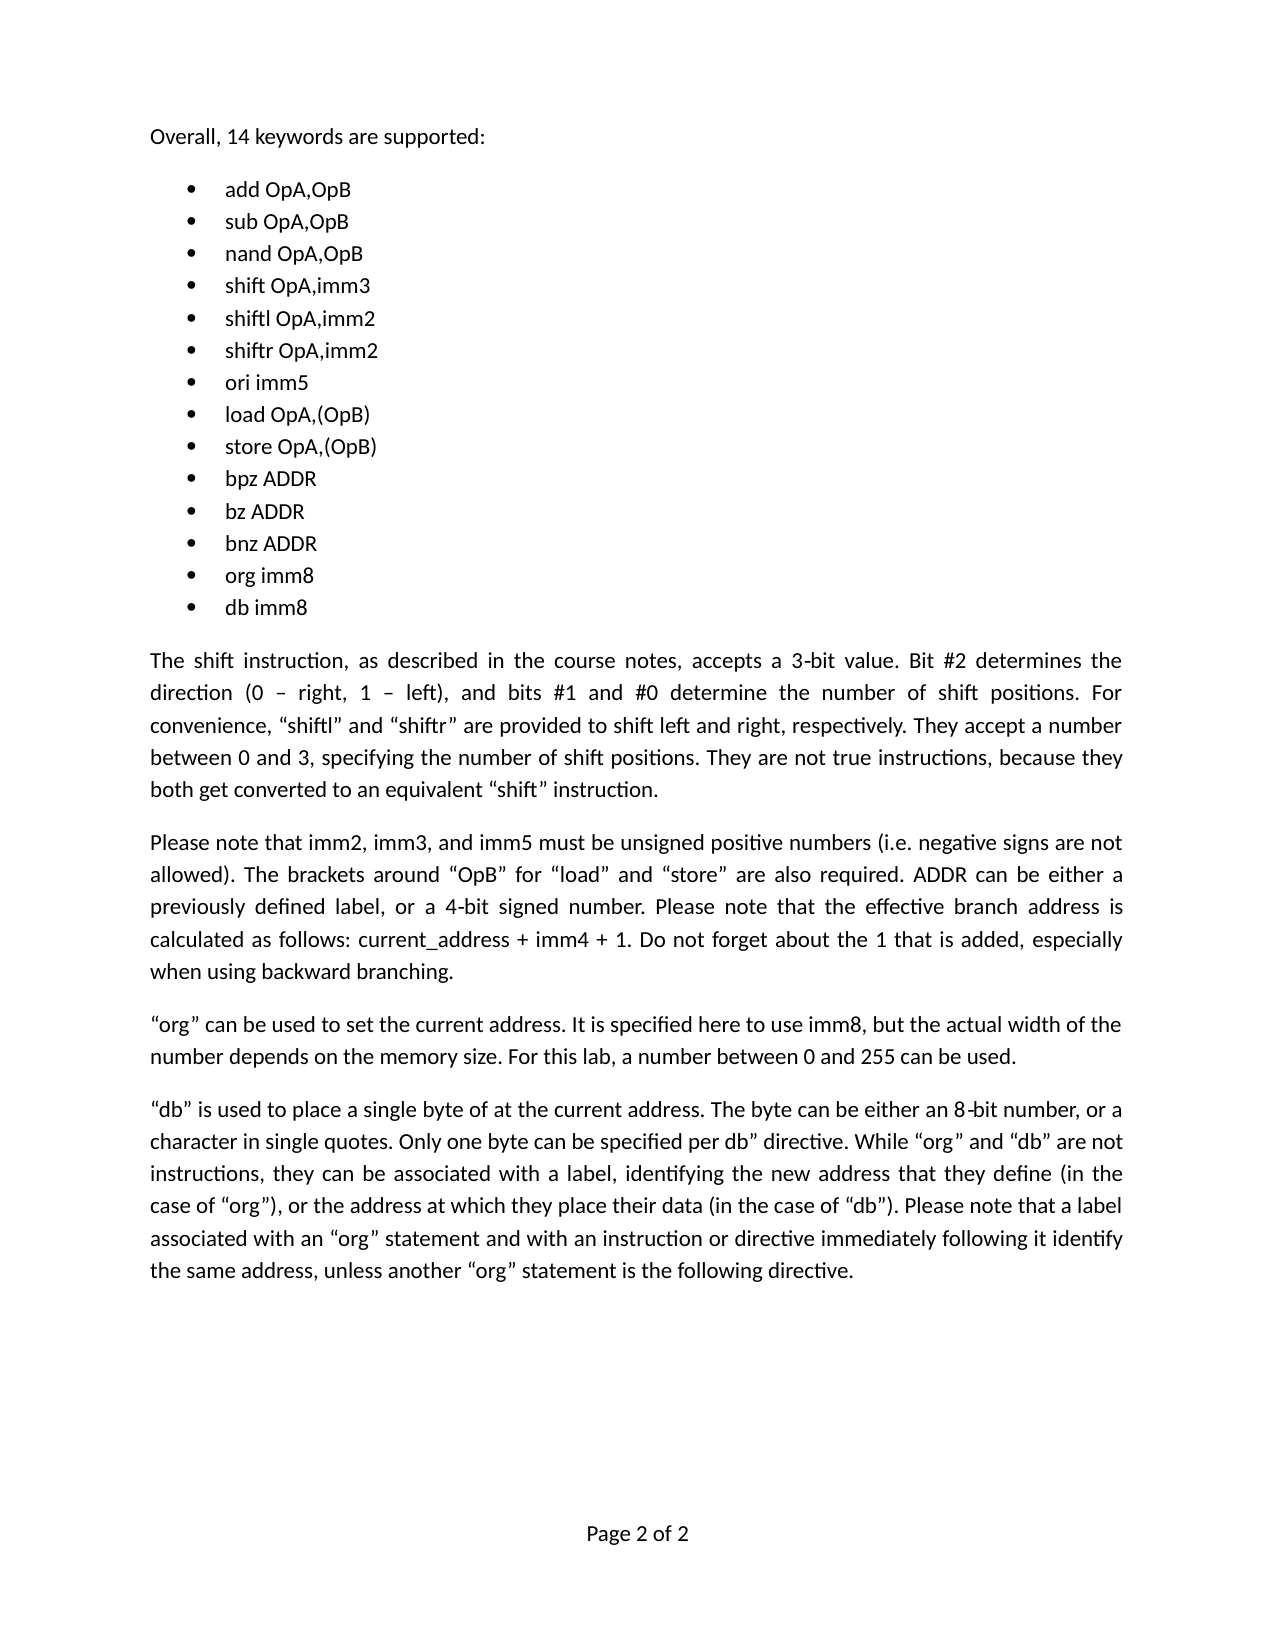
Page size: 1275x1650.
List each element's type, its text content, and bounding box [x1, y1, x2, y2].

list sub OpA,OpB [187, 207, 1125, 235]
list ori imm5 [187, 368, 1125, 396]
text “db” is used to place a single byte of at the current address. The byte can be either an 8‐bit number, or a character in single quotes. Only one byte can be specified per db” directive. While “org” and “db” are not instructions, they can be associated with a label, identifying the new address that they define (in the case of “org”), or the address at which they place their data (in the case of “db”). Please note that a label associated with an “org” statement and with an instruction or directive immediately following it identify the same address, unless another “org” statement is the following directive. [150, 1095, 1125, 1284]
list shiftr OpA,imm2 [187, 336, 1125, 364]
list bpz ADDR [187, 464, 1125, 493]
list shift OpA,imm3 [187, 271, 1125, 299]
list bz ADDR [187, 497, 1125, 525]
text Overall, 14 keywords are supported: [150, 122, 1125, 150]
list add OpA,OpB [187, 175, 1125, 203]
text “org” can be used to set the current address. It is specified here to use imm8, but the actual width of the number depends on the memory size. For this lab, a number between 0 and 255 can be used. [150, 1010, 1125, 1070]
text The shift instruction, as described in the course notes, accepts a 3‐bit value. Bit #2 determines the direction (0 – right, 1 – left), and bits #1 and #0 determine the number of shift positions. For convenience, “shiftl” and “shiftr” are provided to shift left and right, respectively. They accept a number between 0 and 3, specifying the number of shift positions. They are not true instructions, because they both get converted to an equivalent “shift” instruction. [150, 646, 1125, 803]
list nand OpA,OpB [187, 239, 1125, 267]
text Please note that imm2, imm3, and imm5 must be unsigned positive numbers (i.e. negative signs are not allowed). The brackets around “OpB” for “load” and “store” are also required. ADDR can be either a previously defined label, or a 4‐bit signed number. Please note that the effective branch address is calculated as follows: current_address + imm4 + 1. Do not forget about the 1 that is added, especially when using backward branching. [150, 828, 1125, 985]
list load OpA,(OpB) [187, 400, 1125, 428]
list db imm8 [187, 593, 1125, 621]
list org imm8 [187, 561, 1125, 589]
list shiftl OpA,imm2 [187, 304, 1125, 332]
list bnz ADDR [187, 529, 1125, 557]
list store OpA,(OpB) [187, 432, 1125, 460]
